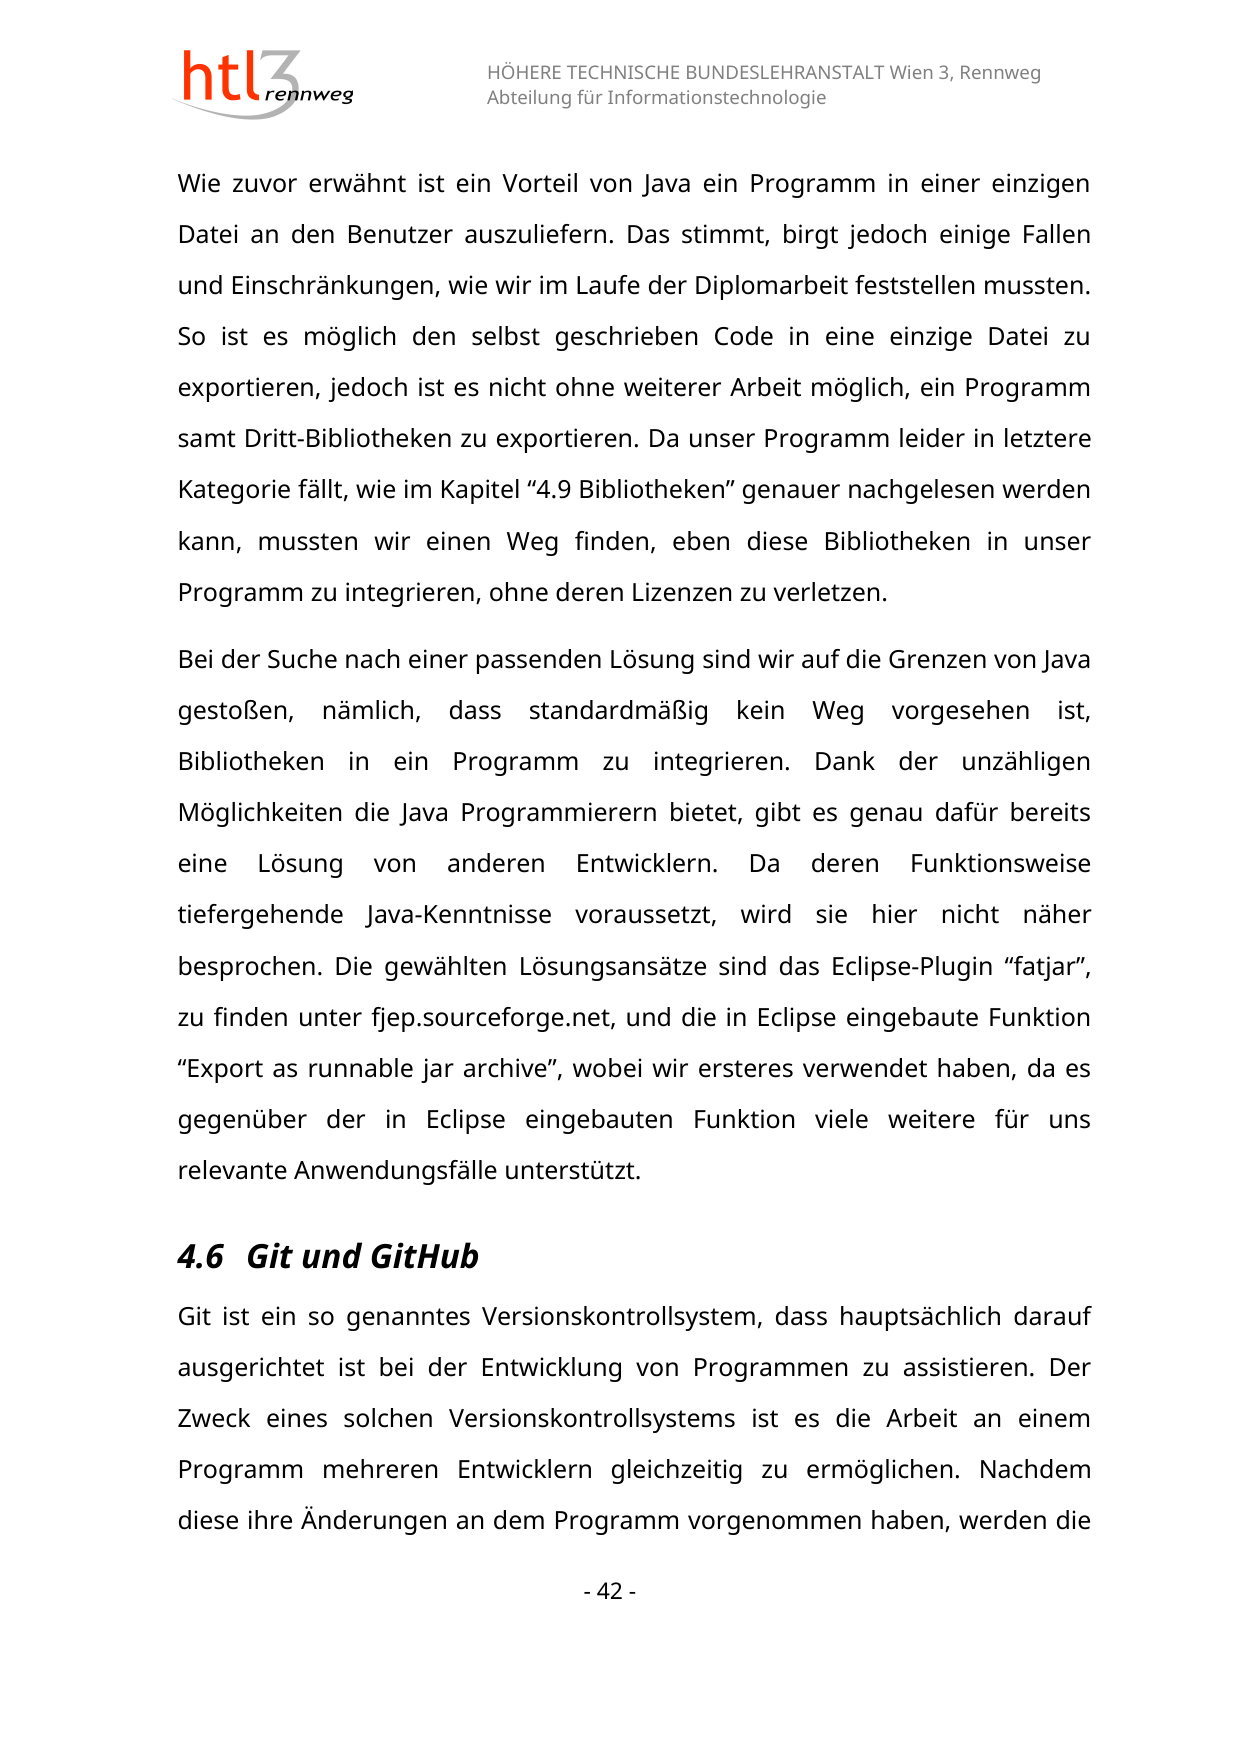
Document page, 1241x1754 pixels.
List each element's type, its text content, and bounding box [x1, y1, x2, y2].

subtitle Git und GitHub [177, 1232, 1092, 1278]
picture [171, 50, 353, 120]
text Bei der Suche nach einer passenden Lösung sind wir auf die Grenzen von Java gestoßen, nämlich, dass standardmäßig kein Weg vorgesehen ist, Bibliotheken in ein Programm zu integrieren. Dank der unzähligen Möglichkeiten die Java Programmierern bietet, gibt es genau dafür bereits eine Lösung von anderen Entwicklern. Da deren Funktionsweise tiefergehende Java-Kenntnisse voraussetzt, wird sie hier nicht näher besprochen. Die gewählten Lösungsansätze sind das Eclipse-Plugin “fatjar”, zu finden unter fjep.sourceforge.net, und die in Eclipse eingebaute Funktion “Export as runnable jar archive”, wobei wir ersteres verwendet haben, da es gegenüber der in Eclipse eingebauten Funktion viele weitere für uns relevante Anwendungsfälle unterstützt. [177, 642, 1092, 1186]
text Git ist ein so genanntes Versionskontrollsystem, dass hauptsächlich darauf ausgerichtet ist bei der Entwicklung von Programmen zu assistieren. Der Zweck eines solchen Versionskontrollsystems ist es die Arbeit an einem Programm mehreren Entwicklern gleichzeitig zu ermöglichen. Nachdem diese ihre Änderungen an dem Programm vorgenommen haben, werden die [177, 1299, 1092, 1537]
text Wie zuvor erwähnt ist ein Vorteil von Java ein Programm in einer einzigen Datei an den Benutzer auszuliefern. Das stimmt, birgt jedoch einige Fallen und Einschränkungen, wie wir im Laufe der Diplomarbeit feststellen mussten. So ist es möglich den selbst geschrieben Code in eine einzige Datei zu exportieren, jedoch ist es nicht ohne weiterer Arbeit möglich, ein Programm samt Dritt-Bibliotheken zu exportieren. Da unser Programm leider in letztere Kategorie fällt, wie im Kapitel “4.9 Bibliotheken” genauer nachgelesen werden kann, mussten wir einen Weg finden, eben diese Bibliotheken in unser Programm zu integrieren, ohne deren Lizenzen zu verletzen. [177, 166, 1092, 608]
